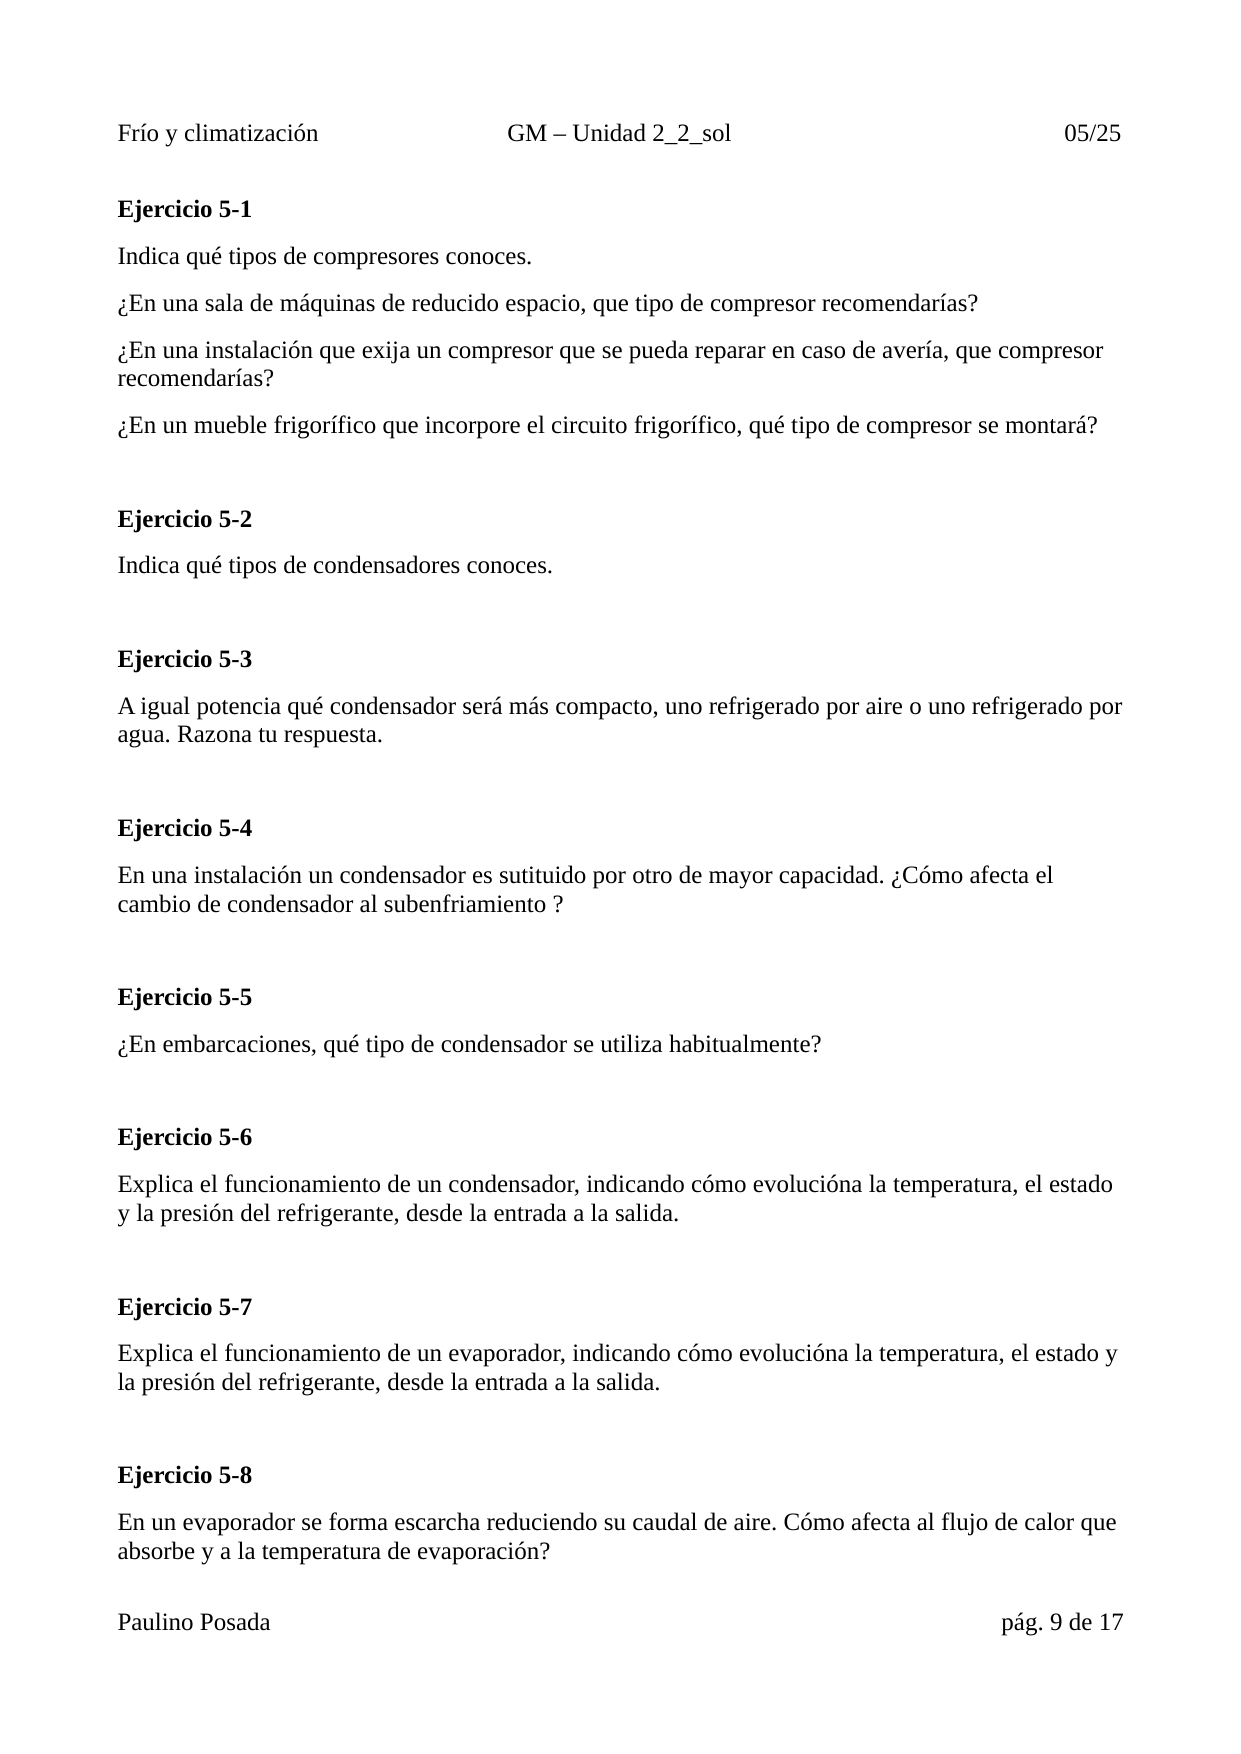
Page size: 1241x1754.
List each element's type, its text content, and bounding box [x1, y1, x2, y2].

text En un evaporador se forma escarcha reduciendo su caudal de aire. Cómo afecta al flujo de calor que absorbe y a la temperatura de evaporación? [117, 1507, 1123, 1565]
text Ejercicio 5-2 [117, 504, 1123, 532]
text ¿En una sala de máquinas de reducido espacio, que tipo de compresor recomendarías? [117, 288, 1123, 317]
text Explica el funcionamiento de un evaporador, indicando cómo evolucióna la temperatura, el estado y la presión del refrigerante, desde la entrada a la salida. [117, 1338, 1123, 1396]
text Ejercicio 5-6 [117, 1122, 1123, 1151]
text Indica qué tipos de compresores conoces. [117, 241, 1123, 270]
text ¿En una instalación que exija un compresor que se pueda reparar en caso de avería, que compresor recomendarías? [117, 335, 1123, 392]
text En una instalación un condensador es sutituido por otro de mayor capacidad. ¿Cómo afecta el cambio de condensador al subenfriamiento ? [117, 860, 1123, 917]
text Ejercicio 5-3 [117, 644, 1123, 673]
text Ejercicio 5-5 [117, 982, 1123, 1011]
text ¿En embarcaciones, qué tipo de condensador se utiliza habitualmente? [117, 1029, 1123, 1058]
text A igual potencia qué condensador será más compacto, uno refrigerado por aire o uno refrigerado por agua. Razona tu respuesta. [117, 691, 1123, 748]
text Ejercicio 5-4 [117, 813, 1123, 842]
text Ejercicio 5-8 [117, 1461, 1123, 1489]
text ¿En un mueble frigorífico que incorpore el circuito frigorífico, qué tipo de compresor se montará? [117, 410, 1123, 439]
text Ejercicio 5-1 [117, 194, 1123, 223]
text Ejercicio 5-7 [117, 1292, 1123, 1320]
text Indica qué tipos de condensadores conoces. [117, 551, 1123, 579]
text Explica el funcionamiento de un condensador, indicando cómo evolucióna la temperatura, el estado y la presión del refrigerante, desde la entrada a la salida. [117, 1169, 1123, 1227]
